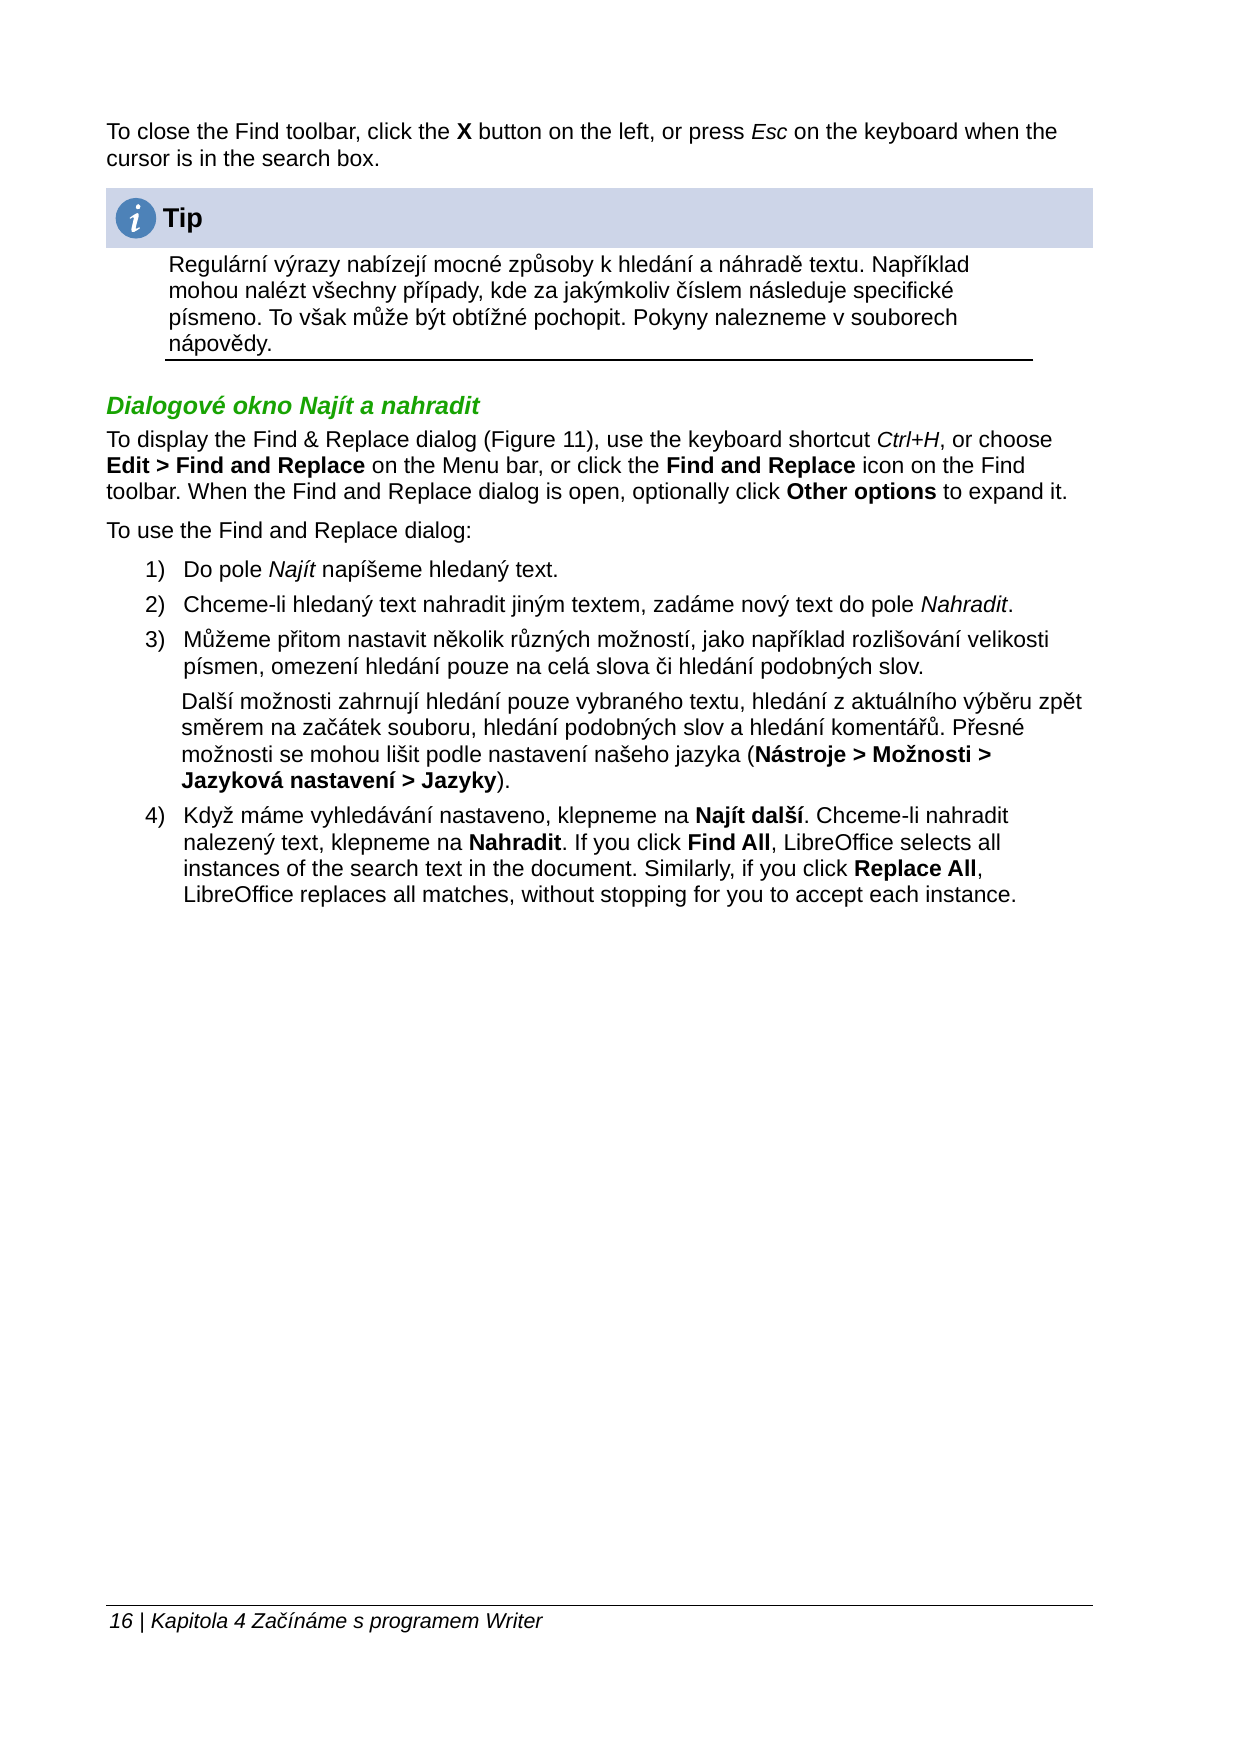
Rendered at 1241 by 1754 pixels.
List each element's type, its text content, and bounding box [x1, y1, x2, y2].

text To use the Find and Replace dialog: [106, 517, 1093, 543]
subtitle Dialogové okno Najít a nahradit [106, 391, 1093, 419]
list Do pole Najít napíšeme hledaný text. [165, 556, 1093, 582]
list Další možnosti zahrnují hledání pouze vybraného textu, hledání z aktuálního výběru zpět směrem na začátek souboru, hledání podobných slov a hledání komentářů. Přesné možnosti se mohou lišit podle nastavení našeho jazyka (Nástroje > Možnosti > Jazyková nastavení > Jazyky). [181, 688, 1093, 793]
text Regulární výrazy nabízejí mocné způsoby k hledání a náhradě textu. Například mohou nalézt všechny případy, kde za jakýmkoliv číslem následuje specifické písmeno. To však může být obtížné pochopit. Pokyny nalezneme v souborech nápovědy. [165, 248, 1033, 359]
subtitle Tip [106, 188, 1093, 248]
text To close the Find toolbar, click the X button on the left, or press Esc on the keyboard when the cursor is in the search box. [106, 118, 1093, 171]
list Když máme vyhledávání nastaveno, klepneme na Najít další. Chceme-li nahradit nalezený text, klepneme na Nahradit. If you click Find All, LibreOffice selects all instances of the search text in the document. Similarly, if you click Replace All, LibreOffice replaces all matches, without stopping for you to accept each instance. [165, 802, 1093, 908]
list Můžeme přitom nastavit několik různých možností, jako například rozlišování velikosti písmen, omezení hledání pouze na celá slova či hledání podobných slov. [165, 626, 1093, 679]
text To display the Find & Replace dialog (Figure 11), use the keyboard shortcut Ctrl+H, or choose Edit > Find and Replace on the Menu bar, or click the Find and Replace icon on the Find toolbar. When the Find and Replace dialog is open, optionally click Other options to expand it. [106, 426, 1093, 504]
list Chceme-li hledaný text nahradit jiným textem, zadáme nový text do pole Nahradit. [165, 591, 1093, 617]
